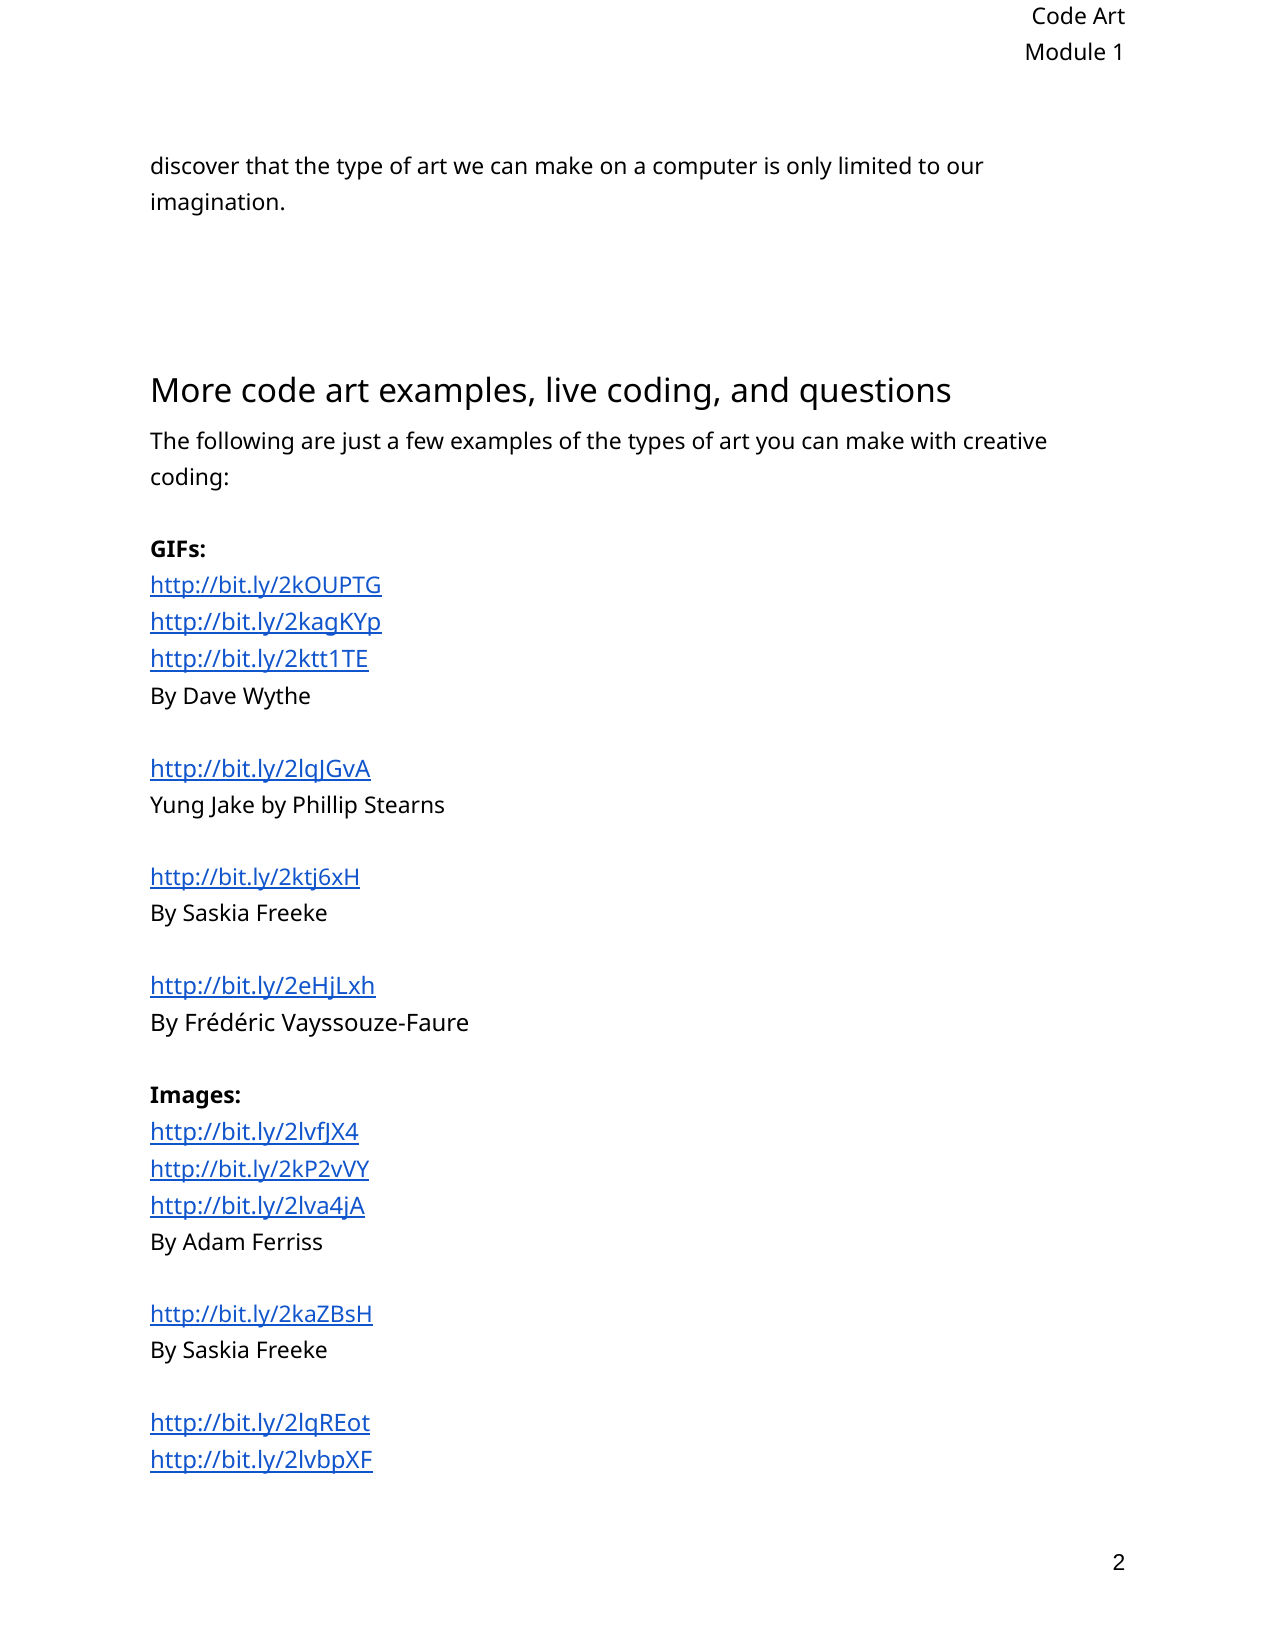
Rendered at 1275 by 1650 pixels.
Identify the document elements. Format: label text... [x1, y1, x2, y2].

text http://bit.ly/2ktt1TE [150, 642, 1125, 675]
subtitle More code art examples, live coding, and questions [150, 367, 1125, 413]
text http://bit.ly/2lqJGvA [150, 751, 1125, 784]
text http://bit.ly/2lvbpXF [150, 1443, 1125, 1476]
text By Adam Ferriss [150, 1226, 1125, 1257]
text http://bit.ly/2eHjLxh [150, 968, 1125, 1001]
text By Frédéric Vayssouze-Faure [150, 1006, 1125, 1038]
text By Saskia Freeke [150, 1334, 1125, 1365]
text Yung Jake by Phillip Stearns [150, 789, 1125, 820]
text The following are just a few examples of the types of art you can make with creative coding: [150, 425, 1125, 492]
text Images: [150, 1079, 1125, 1111]
text http://bit.ly/2kP2vVY [150, 1153, 1125, 1184]
text http://bit.ly/2lva4jA [150, 1188, 1125, 1221]
text http://bit.ly/2kaZBsH [150, 1298, 1125, 1329]
text http://bit.ly/2lvfJX4 [150, 1115, 1125, 1148]
text By Dave Wythe [150, 679, 1125, 711]
text By Saskia Freeke [150, 897, 1125, 928]
text discover that the type of art we can make on a computer is only limited to our imagination. [150, 150, 1125, 217]
text http://bit.ly/2lqREot [150, 1406, 1125, 1438]
text http://bit.ly/2kagKYp [150, 605, 1125, 637]
text GIFs: [150, 533, 1125, 564]
text http://bit.ly/2kOUPTG [150, 569, 1125, 600]
text http://bit.ly/2ktj6xH [150, 861, 1125, 892]
